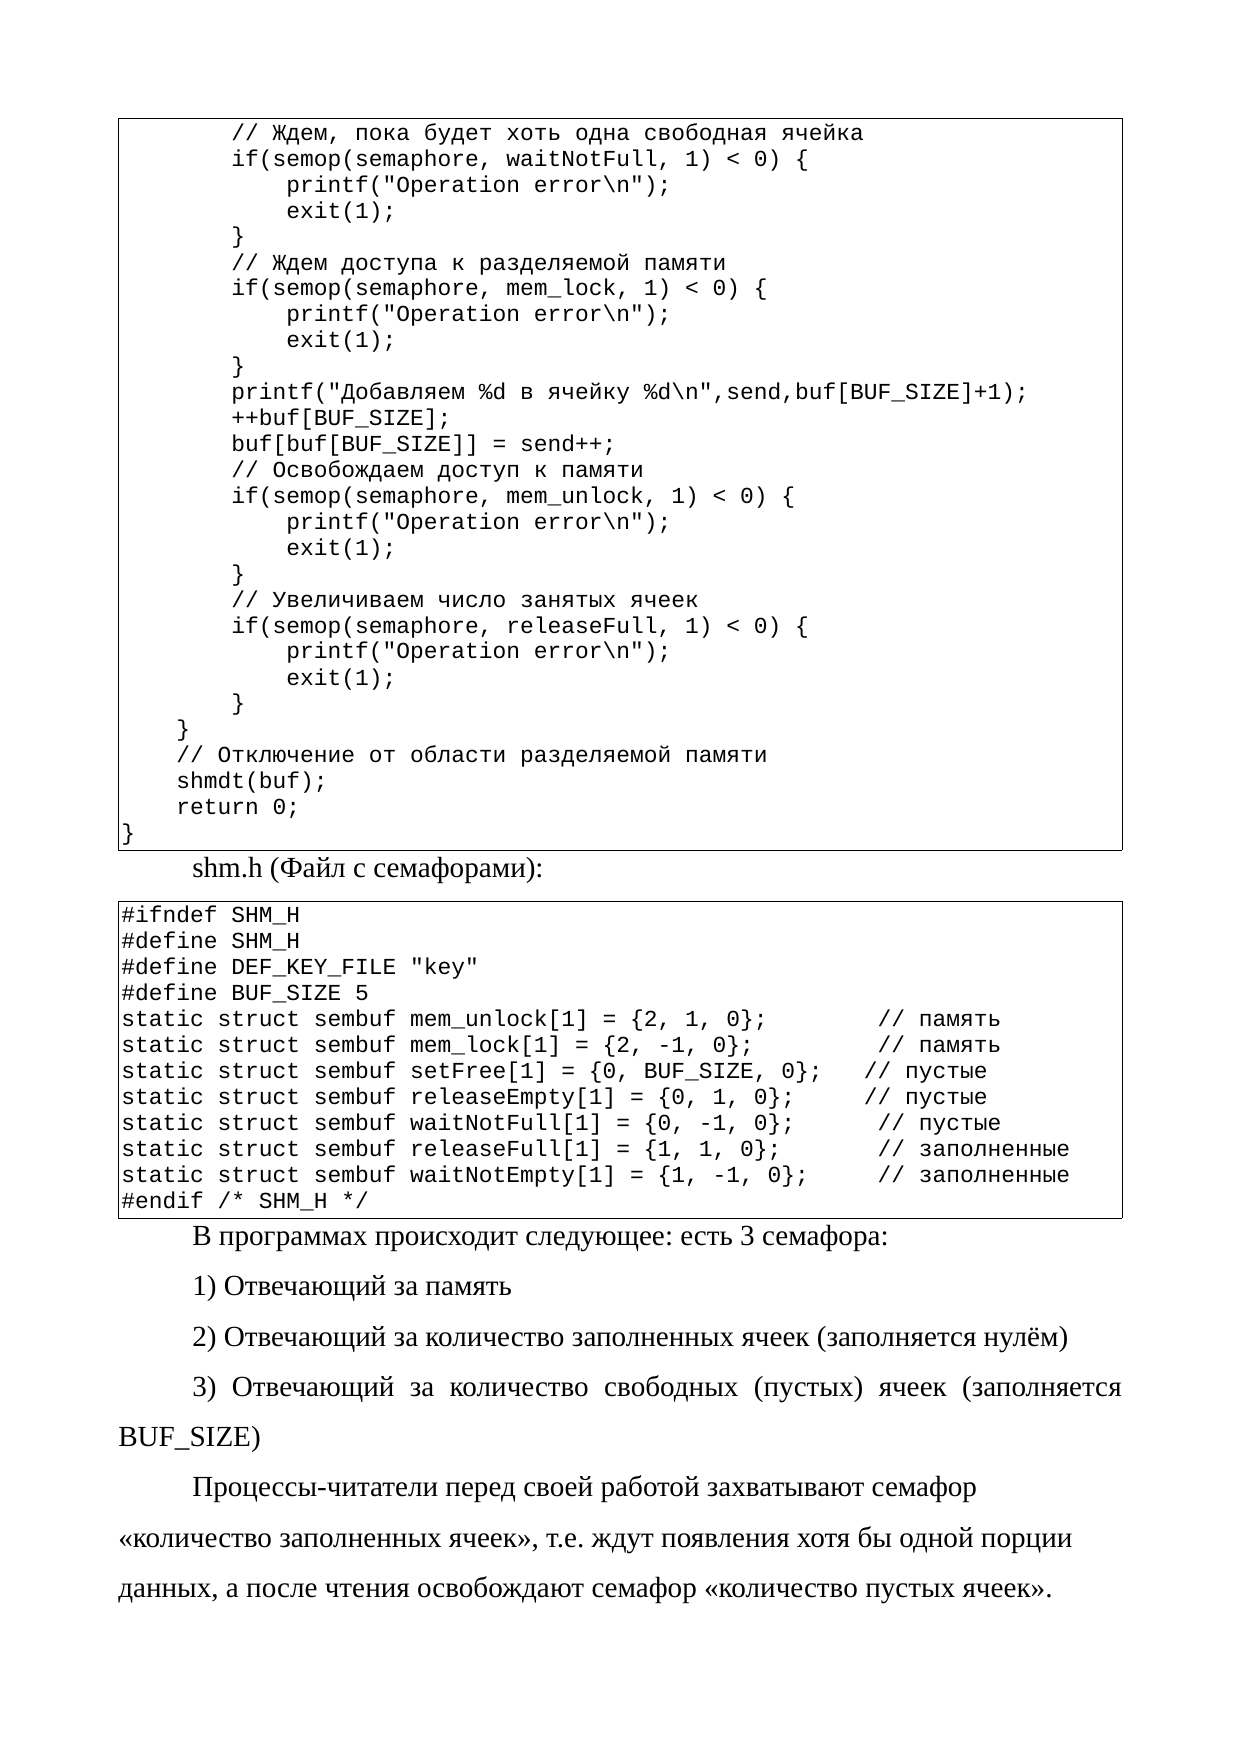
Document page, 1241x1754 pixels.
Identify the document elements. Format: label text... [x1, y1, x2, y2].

text В программах происходит следующее: есть 3 семафора: [118, 1219, 1122, 1252]
text } [119, 818, 1122, 850]
text printf("Operation error\n"); [119, 507, 1122, 533]
text shmdt(buf); [119, 767, 1122, 792]
text 2) Отвечающий за количество заполненных ячеек (заполняется нулём) [118, 1319, 1122, 1352]
text // Отключение от области разделяемой памяти [119, 741, 1122, 767]
text exit(1); [119, 663, 1122, 689]
text } [119, 559, 1122, 585]
text buf[buf[BUF_SIZE]] = send++; [119, 429, 1122, 455]
text // Освобождаем доступ к памяти [119, 455, 1122, 481]
text if(semop(semaphore, mem_unlock, 1) < 0) { [119, 481, 1122, 507]
text return 0; [119, 792, 1122, 818]
text ++buf[BUF_SIZE]; [119, 403, 1122, 429]
text #ifndef SHM_H [119, 902, 1122, 927]
text static struct sembuf mem_lock[1] = {2, -1, 0}; // память [119, 1030, 1122, 1056]
text // Ждем доступа к разделяемой памяти [119, 248, 1122, 274]
text exit(1); [119, 196, 1122, 222]
text printf("Operation error\n"); [119, 170, 1122, 196]
text static struct sembuf releaseFull[1] = {1, 1, 0}; // заполненные [119, 1134, 1122, 1160]
text exit(1); [119, 533, 1122, 559]
text printf("Operation error\n"); [119, 637, 1122, 663]
text // Ждем, пока будет хоть одна свободная ячейка [119, 119, 1122, 144]
text static struct sembuf waitNotEmpty[1] = {1, -1, 0}; // заполненные [119, 1160, 1122, 1186]
text printf("Operation error\n"); [119, 300, 1122, 326]
text } [119, 715, 1122, 741]
text static struct sembuf waitNotFull[1] = {0, -1, 0}; // пустые [119, 1108, 1122, 1134]
text } [119, 222, 1122, 248]
text printf("Добавляем %d в ячейку %d\n",send,buf[BUF_SIZE]+1); [119, 377, 1122, 403]
text static struct sembuf setFree[1] = {0, BUF_SIZE, 0}; // пустые [119, 1056, 1122, 1082]
text static struct sembuf mem_unlock[1] = {2, 1, 0}; // память [119, 1004, 1122, 1030]
text if(semop(semaphore, releaseFull, 1) < 0) { [119, 611, 1122, 637]
text exit(1); [119, 326, 1122, 352]
text // Увеличиваем число занятых ячеек [119, 585, 1122, 611]
text } [119, 352, 1122, 377]
text if(semop(semaphore, mem_lock, 1) < 0) { [119, 274, 1122, 300]
text #endif /* SHM_H */ [119, 1186, 1122, 1218]
text } [119, 689, 1122, 715]
text #define DEF_KEY_FILE "key" [119, 953, 1122, 978]
text 3) Отвечающий за количество свободных (пустых) ячеек (заполняется BUF_SIZE) [118, 1369, 1122, 1453]
text static struct sembuf releaseEmpty[1] = {0, 1, 0}; // пустые [119, 1082, 1122, 1108]
text shm.h (Файл с семафорами): [118, 851, 1122, 884]
text Процессы-читатели перед своей работой захватывают семафор «количество заполненных ячеек», т.е. ждут появления хотя бы одной порции данных, а после чтения освобождают семафор «количество пустых ячеек». [118, 1469, 1122, 1604]
text if(semop(semaphore, waitNotFull, 1) < 0) { [119, 144, 1122, 170]
text #define BUF_SIZE 5 [119, 978, 1122, 1004]
text #define SHM_H [119, 927, 1122, 953]
text 1) Отвечающий за память [118, 1268, 1122, 1302]
